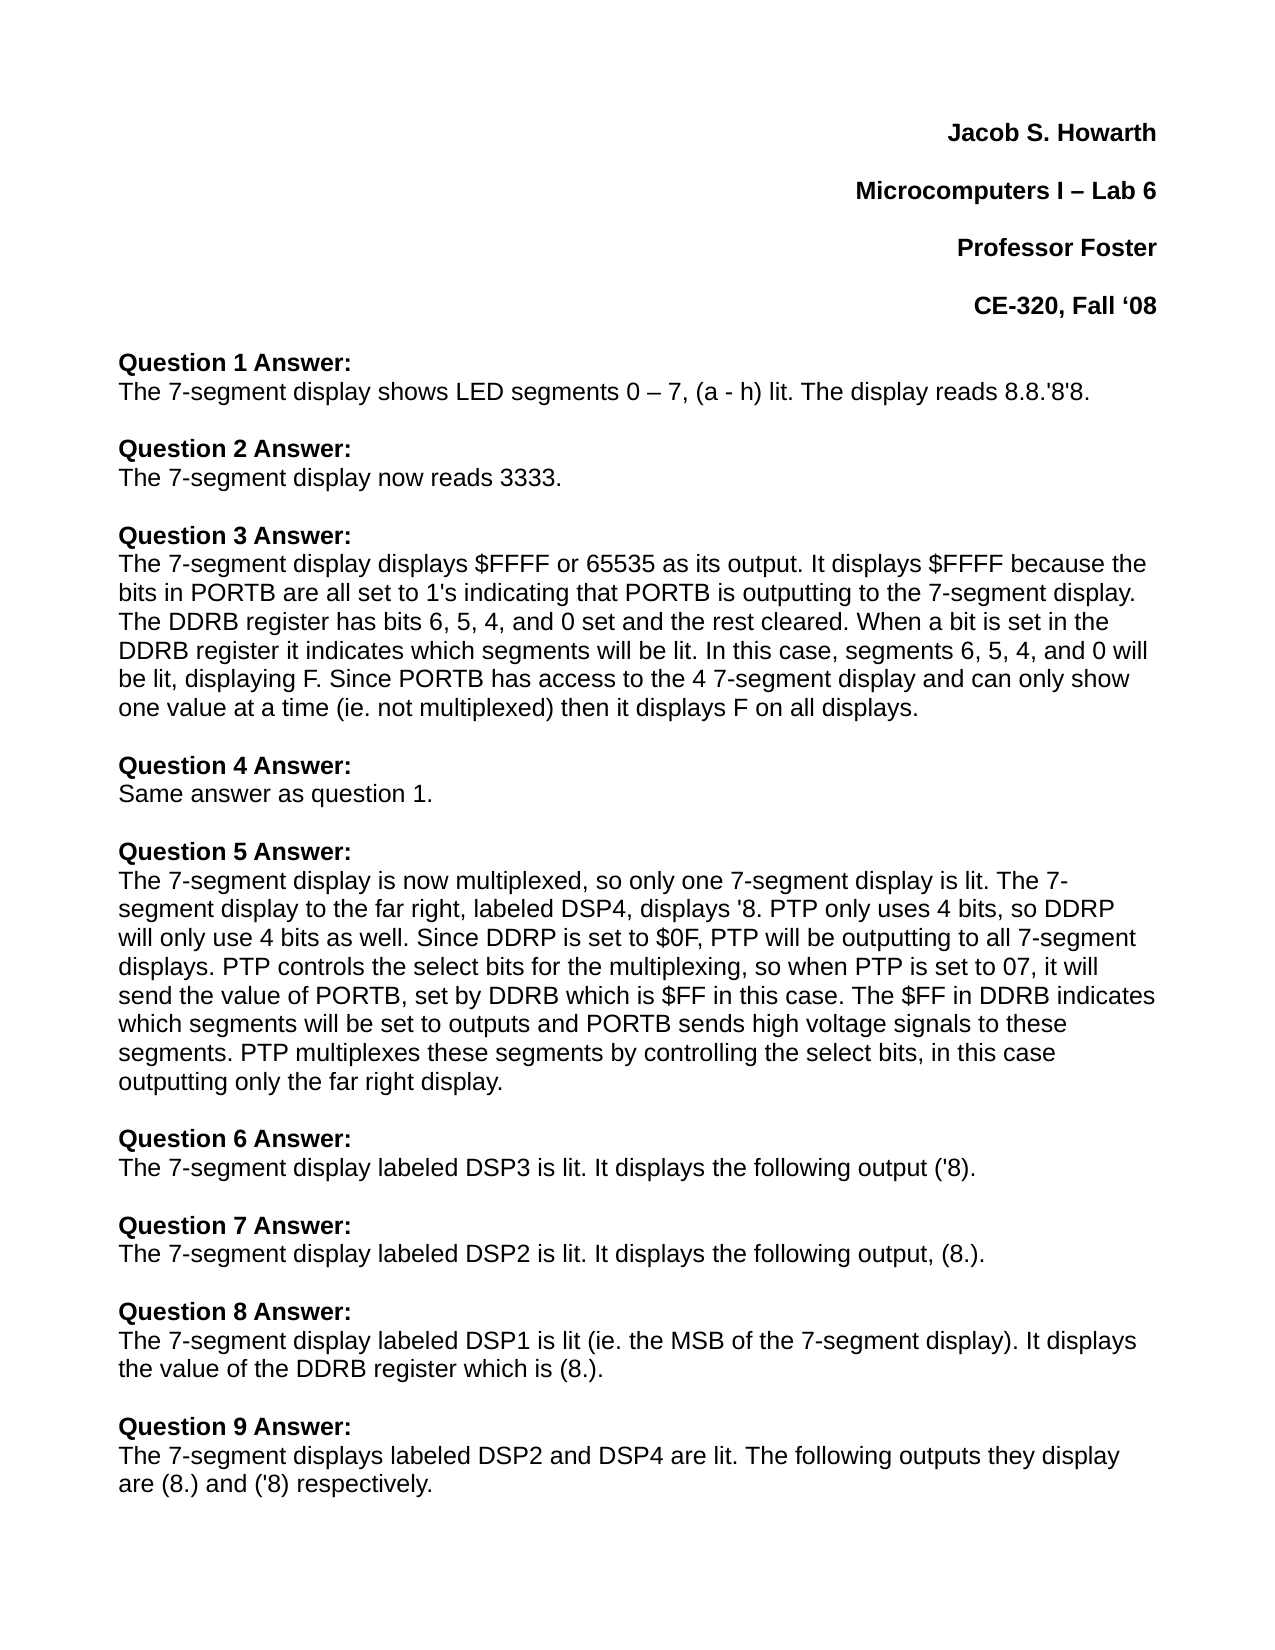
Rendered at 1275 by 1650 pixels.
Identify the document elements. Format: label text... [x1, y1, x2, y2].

text Question 8 Answer: [118, 1297, 1157, 1326]
text Question 3 Answer: [118, 521, 1157, 549]
text CE-320, Fall ‘08 [118, 291, 1157, 319]
text Question 2 Answer: [118, 434, 1157, 463]
text Jacob S. Howarth [118, 118, 1157, 147]
text Question 9 Answer: [118, 1412, 1157, 1441]
text The 7-segment displays labeled DSP2 and DSP4 are lit. The following outputs they display are (8.) and ('8) respectively. [118, 1441, 1157, 1498]
text Microcomputers I – Lab 6 [118, 176, 1157, 204]
text The 7-segment display displays $FFFF or 65535 as its output. It displays $FFFF because the bits in PORTB are all set to 1's indicating that PORTB is outputting to the 7-segment display. The DDRB register has bits 6, 5, 4, and 0 set and the rest cleared. When a bit is set in the DDRB register it indicates which segments will be lit. In this case, segments 6, 5, 4, and 0 will be lit, displaying F. Since PORTB has access to the 4 7-segment display and can only show one value at a time (ie. not multiplexed) then it displays F on all displays. [118, 549, 1157, 722]
text The 7-segment display labeled DSP3 is lit. It displays the following output ('8). [118, 1153, 1157, 1182]
text Same answer as question 1. [118, 779, 1157, 808]
text The 7-segment display shows LED segments 0 – 7, (a - h) lit. The display reads 8.8.'8'8. [118, 377, 1157, 406]
text The 7-segment display now reads 3333. [118, 463, 1157, 492]
text Question 4 Answer: [118, 751, 1157, 779]
text The 7-segment display is now multiplexed, so only one 7-segment display is lit. The 7-segment display to the far right, labeled DSP4, displays '8. PTP only uses 4 bits, so DDRP will only use 4 bits as well. Since DDRP is set to $0F, PTP will be outputting to all 7-segment displays. PTP controls the select bits for the multiplexing, so when PTP is set to 07, it will send the value of PORTB, set by DDRB which is $FF in this case. The $FF in DDRB indicates which segments will be set to outputs and PORTB sends high voltage signals to these segments. PTP multiplexes these segments by controlling the select bits, in this case outputting only the far right display. [118, 866, 1157, 1096]
text Question 7 Answer: [118, 1211, 1157, 1239]
text Question 5 Answer: [118, 837, 1157, 866]
text The 7-segment display labeled DSP2 is lit. It displays the following output, (8.). [118, 1239, 1157, 1268]
text Question 1 Answer: [118, 348, 1157, 377]
text The 7-segment display labeled DSP1 is lit (ie. the MSB of the 7-segment display). It displays the value of the DDRB register which is (8.). [118, 1326, 1157, 1383]
text Question 6 Answer: [118, 1124, 1157, 1153]
text Professor Foster [118, 233, 1157, 262]
